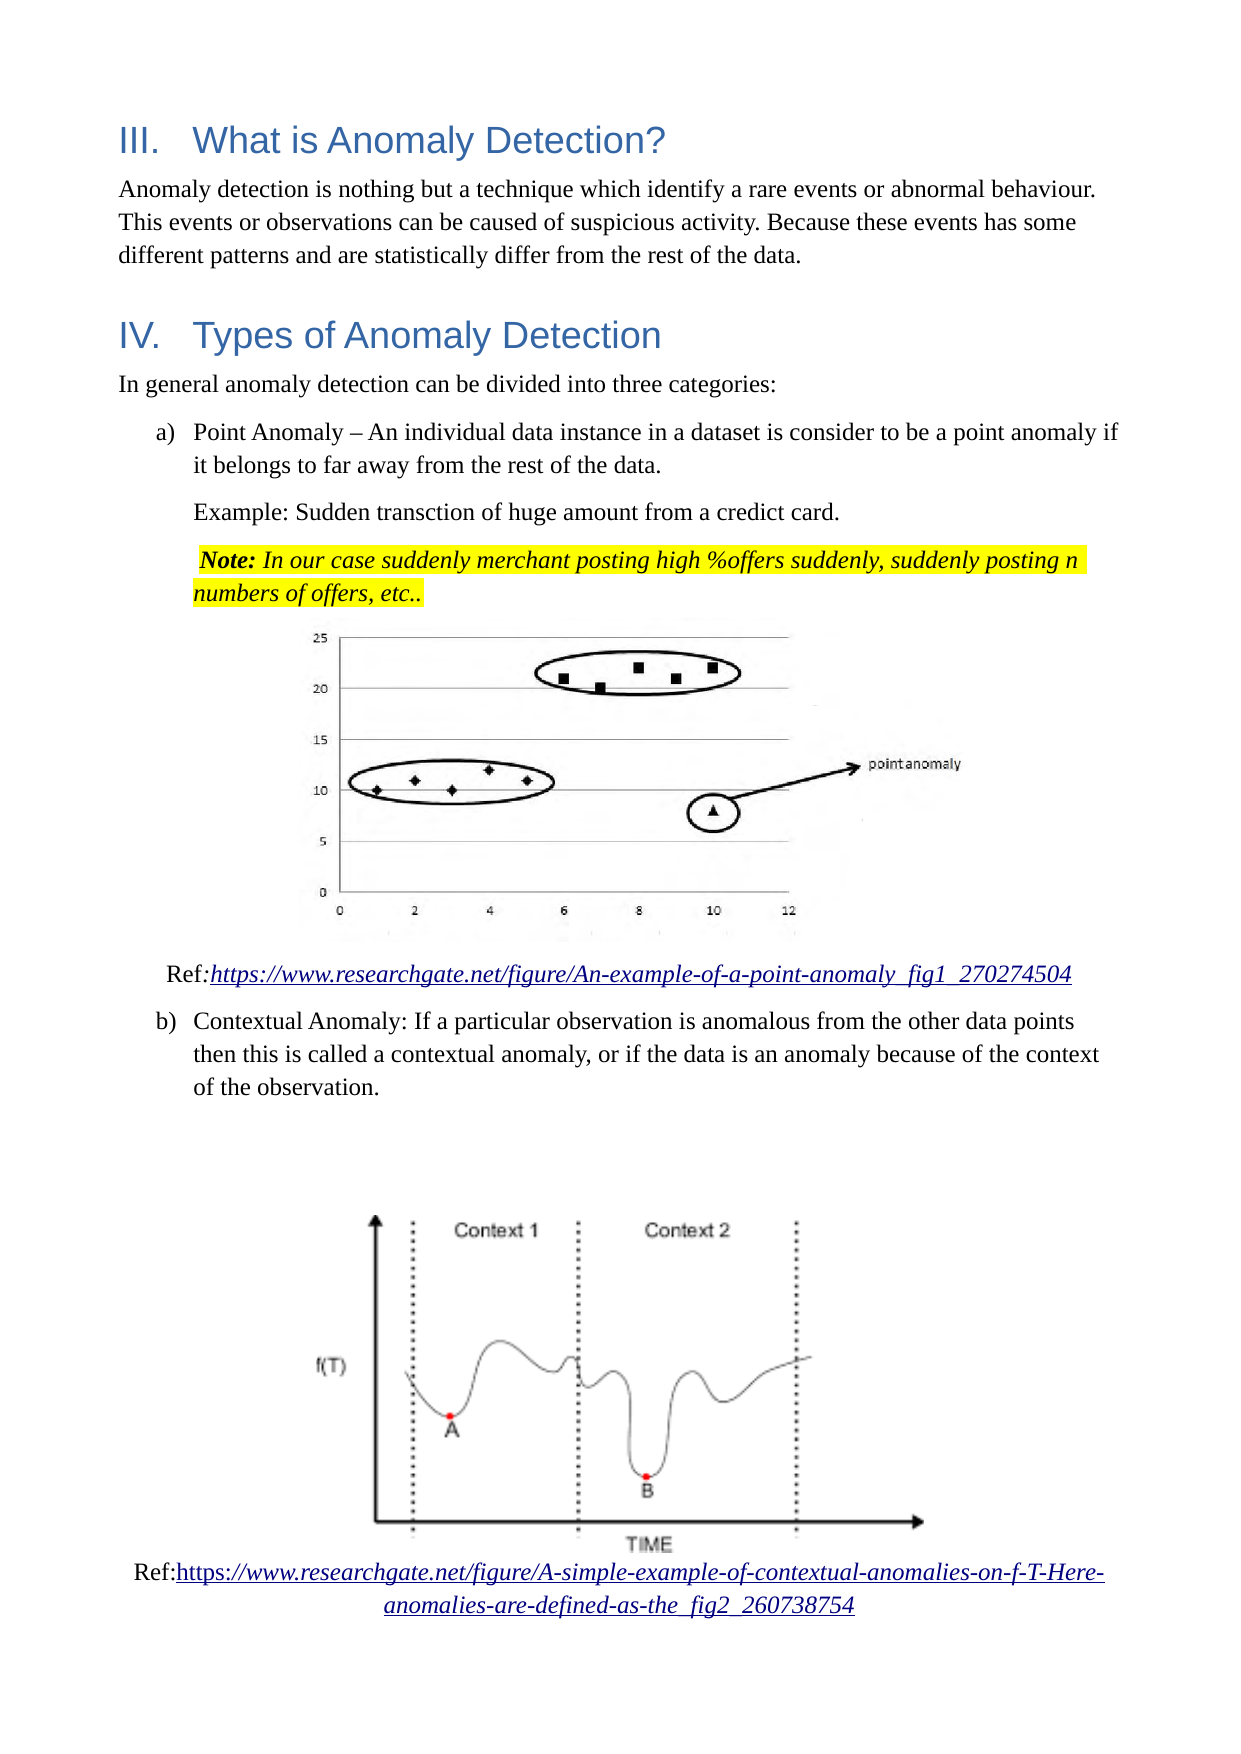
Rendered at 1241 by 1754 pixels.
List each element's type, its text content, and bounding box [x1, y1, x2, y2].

list Point Anomaly – An individual data instance in a dataset is consider to be a point anomaly if it belongs to far away from the rest of the data. [156, 417, 1122, 478]
list Note: In our case suddenly merchant posting high %offers suddenly, suddenly posting n numbers of offers, etc.. [156, 545, 1122, 607]
subtitle What is Anomaly Detection? [118, 118, 1122, 162]
text Anomaly detection is nothing but a technique which identify a rare events or abnormal behaviour. This events or observations can be caused of suspicious activity. Because these events has some different patterns and are statistically differ from the rest of the data. [118, 174, 1122, 269]
picture [298, 617, 967, 942]
list Example: Sudden transction of huge amount from a credict card. [156, 497, 1122, 526]
list Contextual Anomaly: If a particular observation is anomalous from the other data points then this is called a contextual anomaly, or if the data is an anomaly because of the context of the observation. [156, 1006, 1122, 1101]
subtitle Types of Anomaly Detection [118, 313, 1122, 357]
text In general anomaly detection can be divided into three categories: [118, 369, 1122, 398]
text Ref:https://www.researchgate.net/figure/A-simple-example-of-contextual-anomalies-on-f-T-Here-anomalies-are-defined-as-the_fig2_260738754 [118, 1215, 1122, 1618]
text Ref:https://www.researchgate.net/figure/An-example-of-a-point-anomaly_fig1_270274504 [118, 959, 1122, 987]
picture [316, 1215, 924, 1553]
